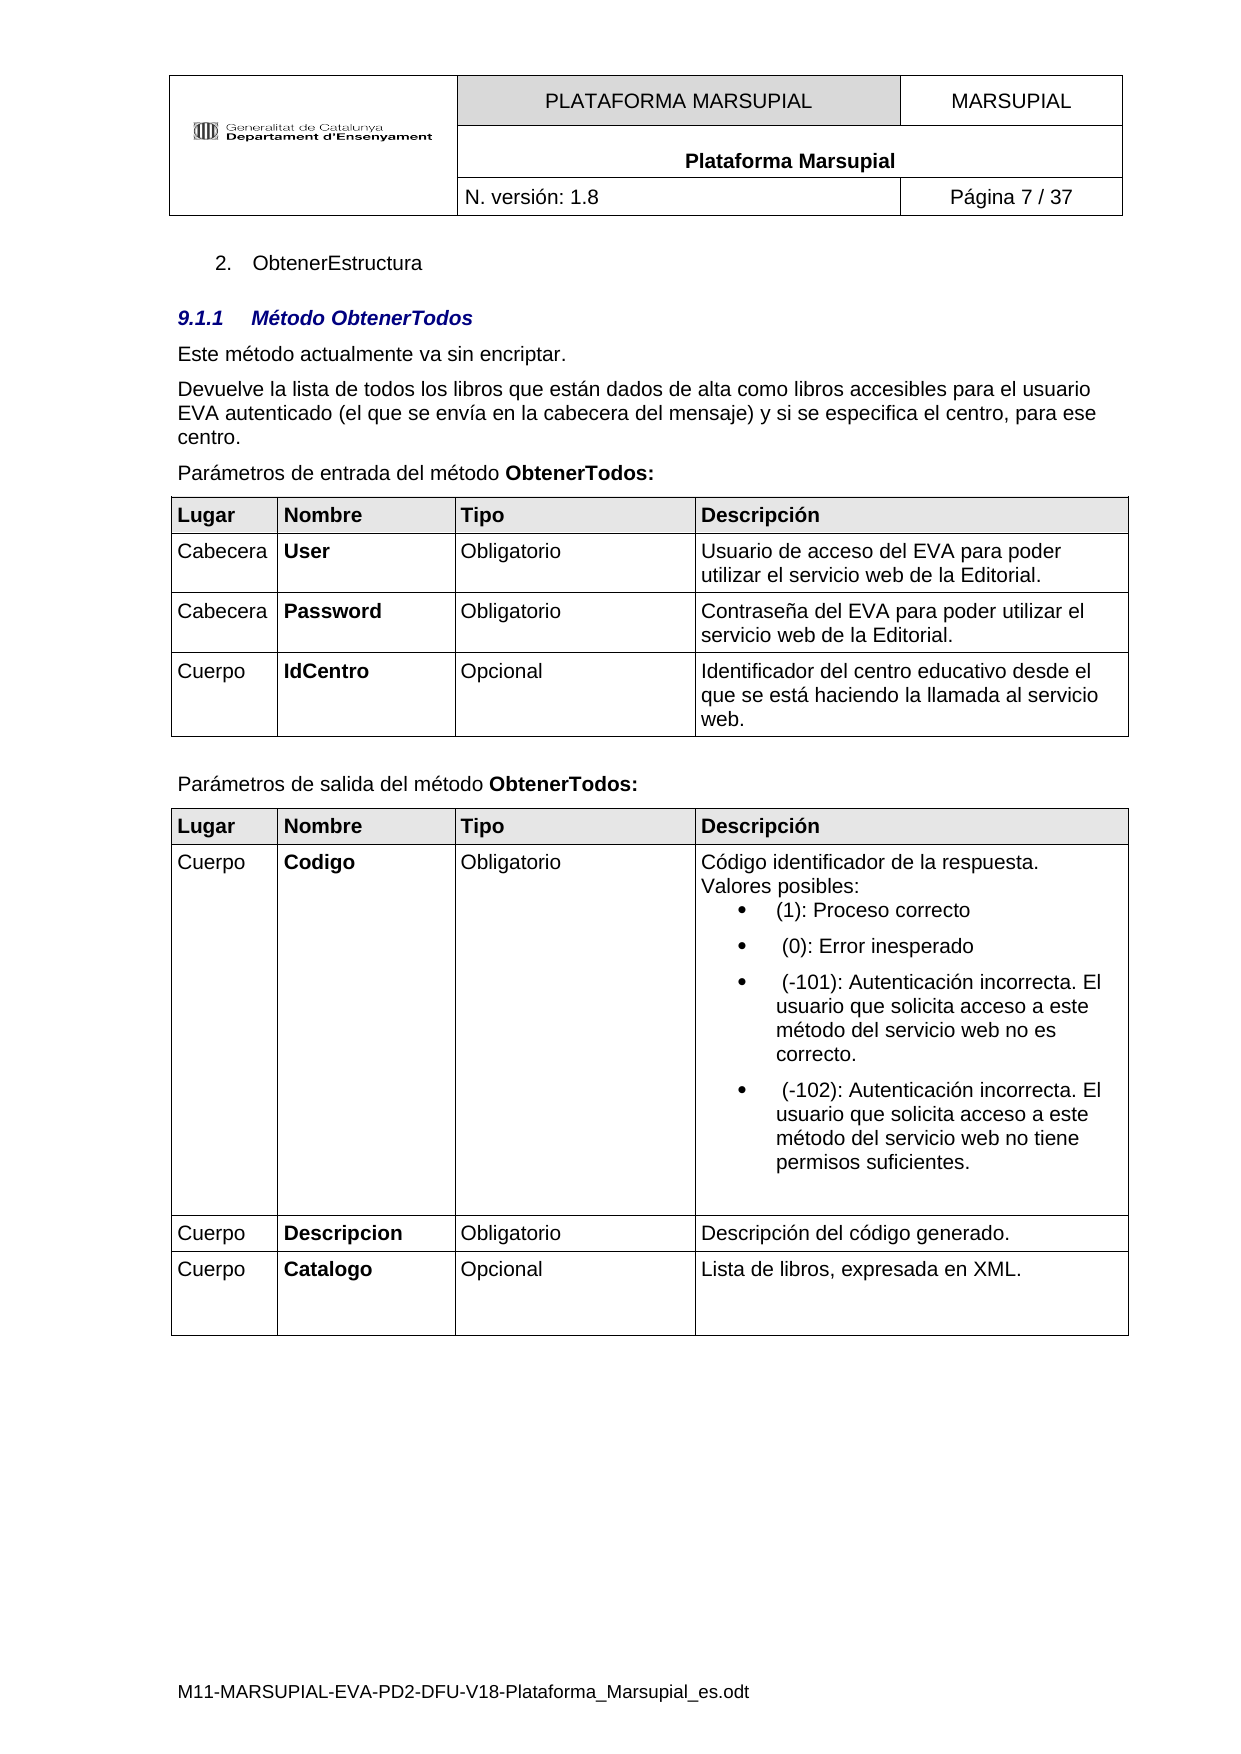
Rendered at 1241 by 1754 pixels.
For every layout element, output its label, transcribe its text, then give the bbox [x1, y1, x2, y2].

table_cell Catalogo [278, 1252, 455, 1335]
table_cell IdCentro [278, 653, 455, 736]
table_cell Cabecera [172, 534, 277, 592]
table_header Tipo [456, 809, 695, 844]
table_cell Opcional [456, 653, 695, 736]
table_header Nombre [278, 498, 455, 532]
table_cell Identificador del centro educativo desde el que se está haciendo la llamada al servicio web. [696, 653, 1128, 736]
table_cell Cabecera [172, 593, 277, 652]
table_cell Obligatorio [456, 1216, 695, 1251]
subtitle Método ObtenerTodos [177, 306, 1122, 329]
table_cell Usuario de acceso del EVA para poder utilizar el servicio web de la Editorial. [696, 534, 1128, 592]
table_cell Cuerpo [172, 845, 277, 1215]
text Parámetros de salida del método ObtenerTodos: [177, 772, 1122, 796]
table_cell Cuerpo [172, 1252, 277, 1335]
table_header Lugar [172, 809, 277, 844]
table_cell Obligatorio [456, 845, 695, 1215]
list ObtenerEstructura [215, 251, 1122, 275]
text Devuelve la lista de todos los libros que están dados de alta como libros accesibles para el usuario EVA autenticado (el que se envía en la cabecera del mensaje) y si se especifica el centro, para ese centro. [177, 377, 1122, 449]
table_header Nombre [278, 809, 455, 844]
text Este método actualmente va sin encriptar. [177, 341, 1122, 365]
table_header Lugar [172, 498, 277, 532]
table_cell Codigo [278, 845, 455, 1215]
table_cell Descripcion [278, 1216, 455, 1251]
table_cell Descripción del código generado. [696, 1216, 1128, 1251]
table_cell Obligatorio [456, 593, 695, 652]
table_cell Cuerpo [172, 1216, 277, 1251]
table_cell Opcional [456, 1252, 695, 1335]
text Parámetros de entrada del método ObtenerTodos: [177, 461, 1122, 485]
table_header Descripción [696, 809, 1128, 844]
table_header Tipo [456, 498, 695, 532]
table_cell Obligatorio [456, 534, 695, 592]
table_cell Password [278, 593, 455, 652]
table_cell Lista de libros, expresada en XML. [696, 1252, 1128, 1335]
table_cell Contraseña del EVA para poder utilizar el servicio web de la Editorial. [696, 593, 1128, 652]
table_cell Cuerpo [172, 653, 277, 736]
table_cell User [278, 534, 455, 592]
table_header Descripción [696, 498, 1128, 532]
table_cell Código identificador de la respuesta. Valores posibles: (1): Proceso correcto (0): Error inesperado (-101): Autenticación incorrecta. El usuario que solicita acceso a este método del servicio web no es correcto. (-102): Autenticación incorrecta. El usuario que solicita acceso a este método del servicio web no tiene permisos suficientes. [696, 845, 1128, 1215]
